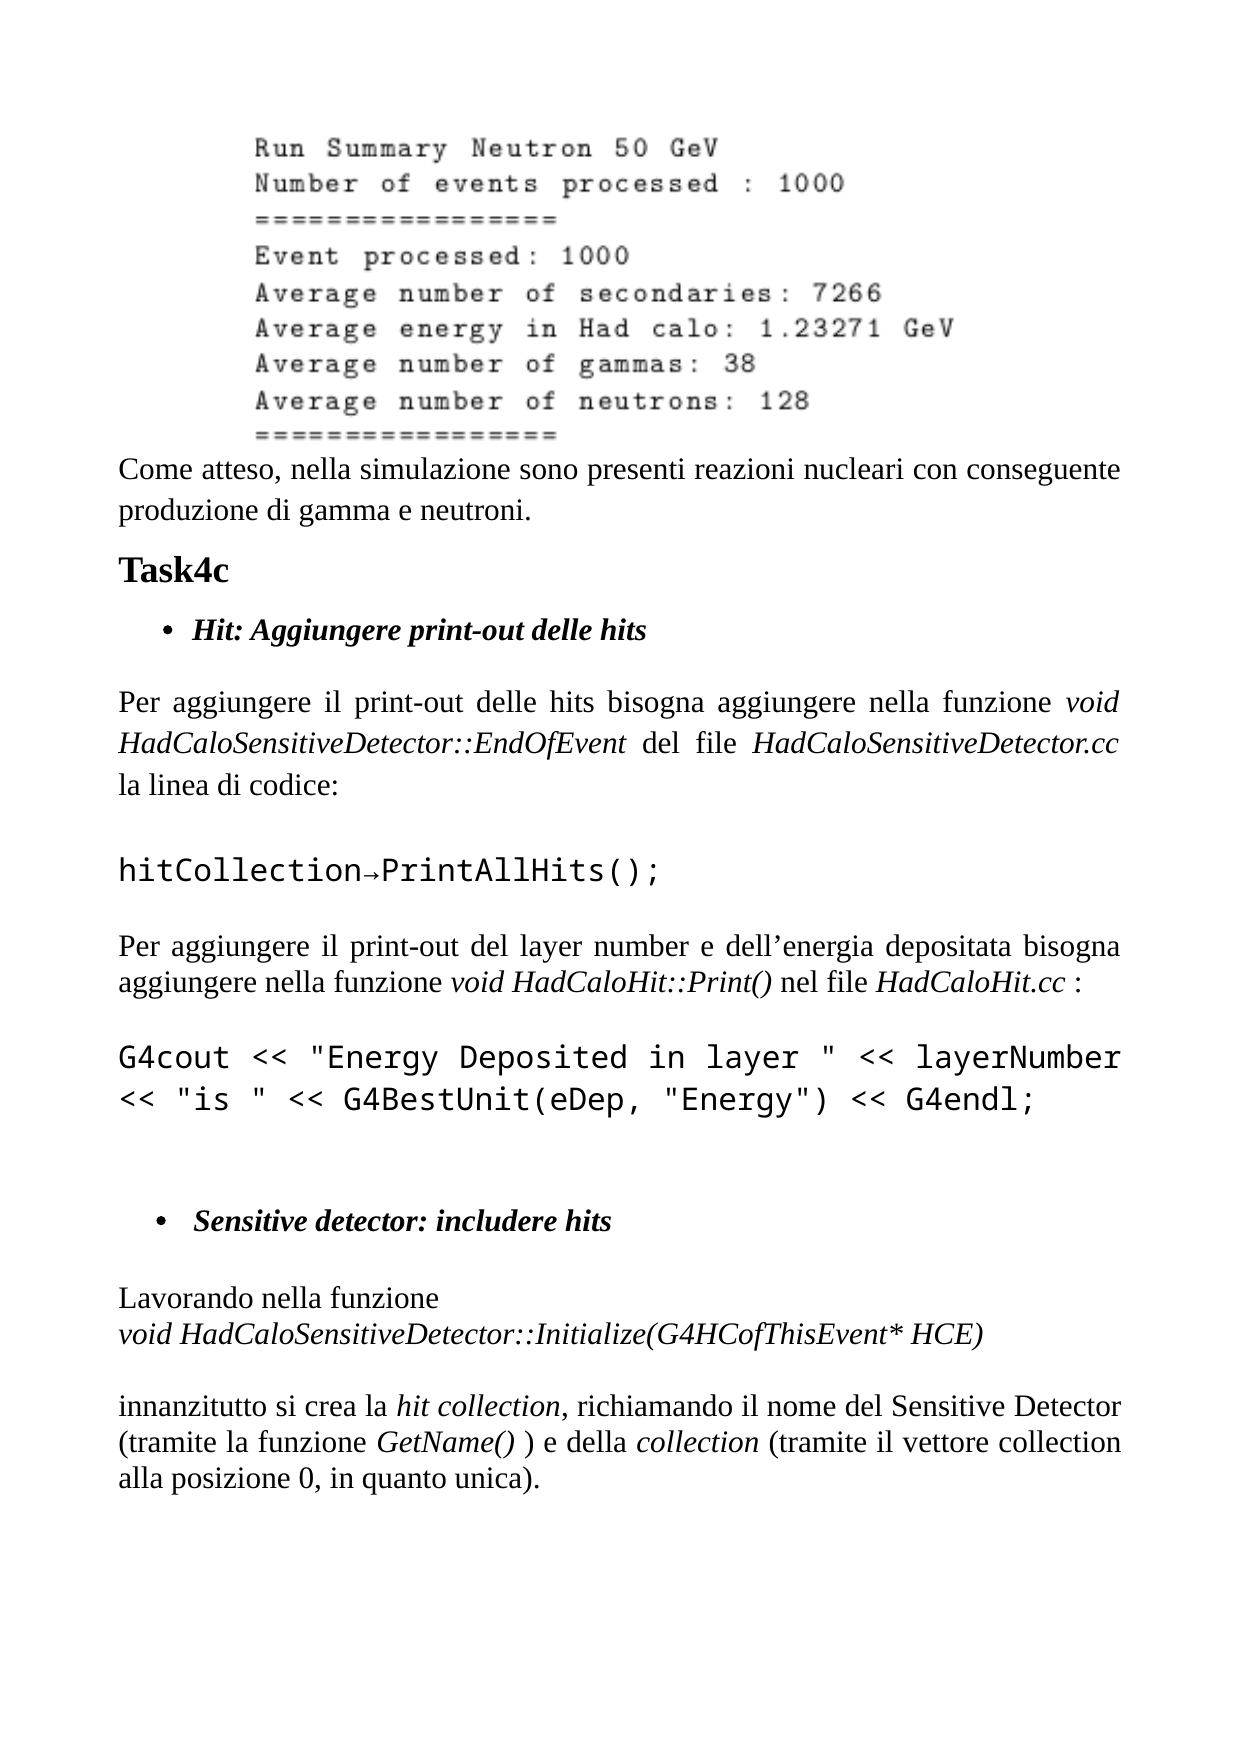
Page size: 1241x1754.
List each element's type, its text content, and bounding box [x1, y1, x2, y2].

text void HadCaloSensitiveDetector::Initialize(G4HCofThisEvent* HCE) [118, 1316, 1122, 1352]
text hitCollection→PrintAllHits(); [118, 848, 1122, 891]
text Lavorando nella funzione [118, 1280, 1122, 1316]
text Task4c [118, 547, 1122, 591]
picture [255, 128, 985, 445]
text Per aggiungere il print-out delle hits bisogna aggiungere nella funzione void HadCaloSensitiveDetector::EndOfEvent del file HadCaloSensitiveDetector.cc la linea di codice: [118, 683, 1122, 802]
text innanzitutto si crea la hit collection, richiamando il nome del Sensitive Detector (tramite la funzione GetName() ) e della collection (tramite il vettore collection alla posizione 0, in quanto unica). [118, 1387, 1122, 1495]
text Come atteso, nella simulazione sono presenti reazioni nucleari con conseguente produzione di gamma e neutroni. [118, 118, 1122, 527]
text Per aggiungere il print-out del layer number e dell’energia depositata bisogna aggiungere nella funzione void HadCaloHit::Print() nel file HadCaloHit.cc : [118, 927, 1122, 999]
text G4cout << "Energy Deposited in layer " << layerNumber << "is " << G4BestUnit(eDep, "Energy") << G4endl; [118, 1035, 1122, 1120]
list Hit: Aggiungere print-out delle hits [162, 612, 1122, 647]
list Sensitive detector: includere hits [156, 1202, 1122, 1238]
